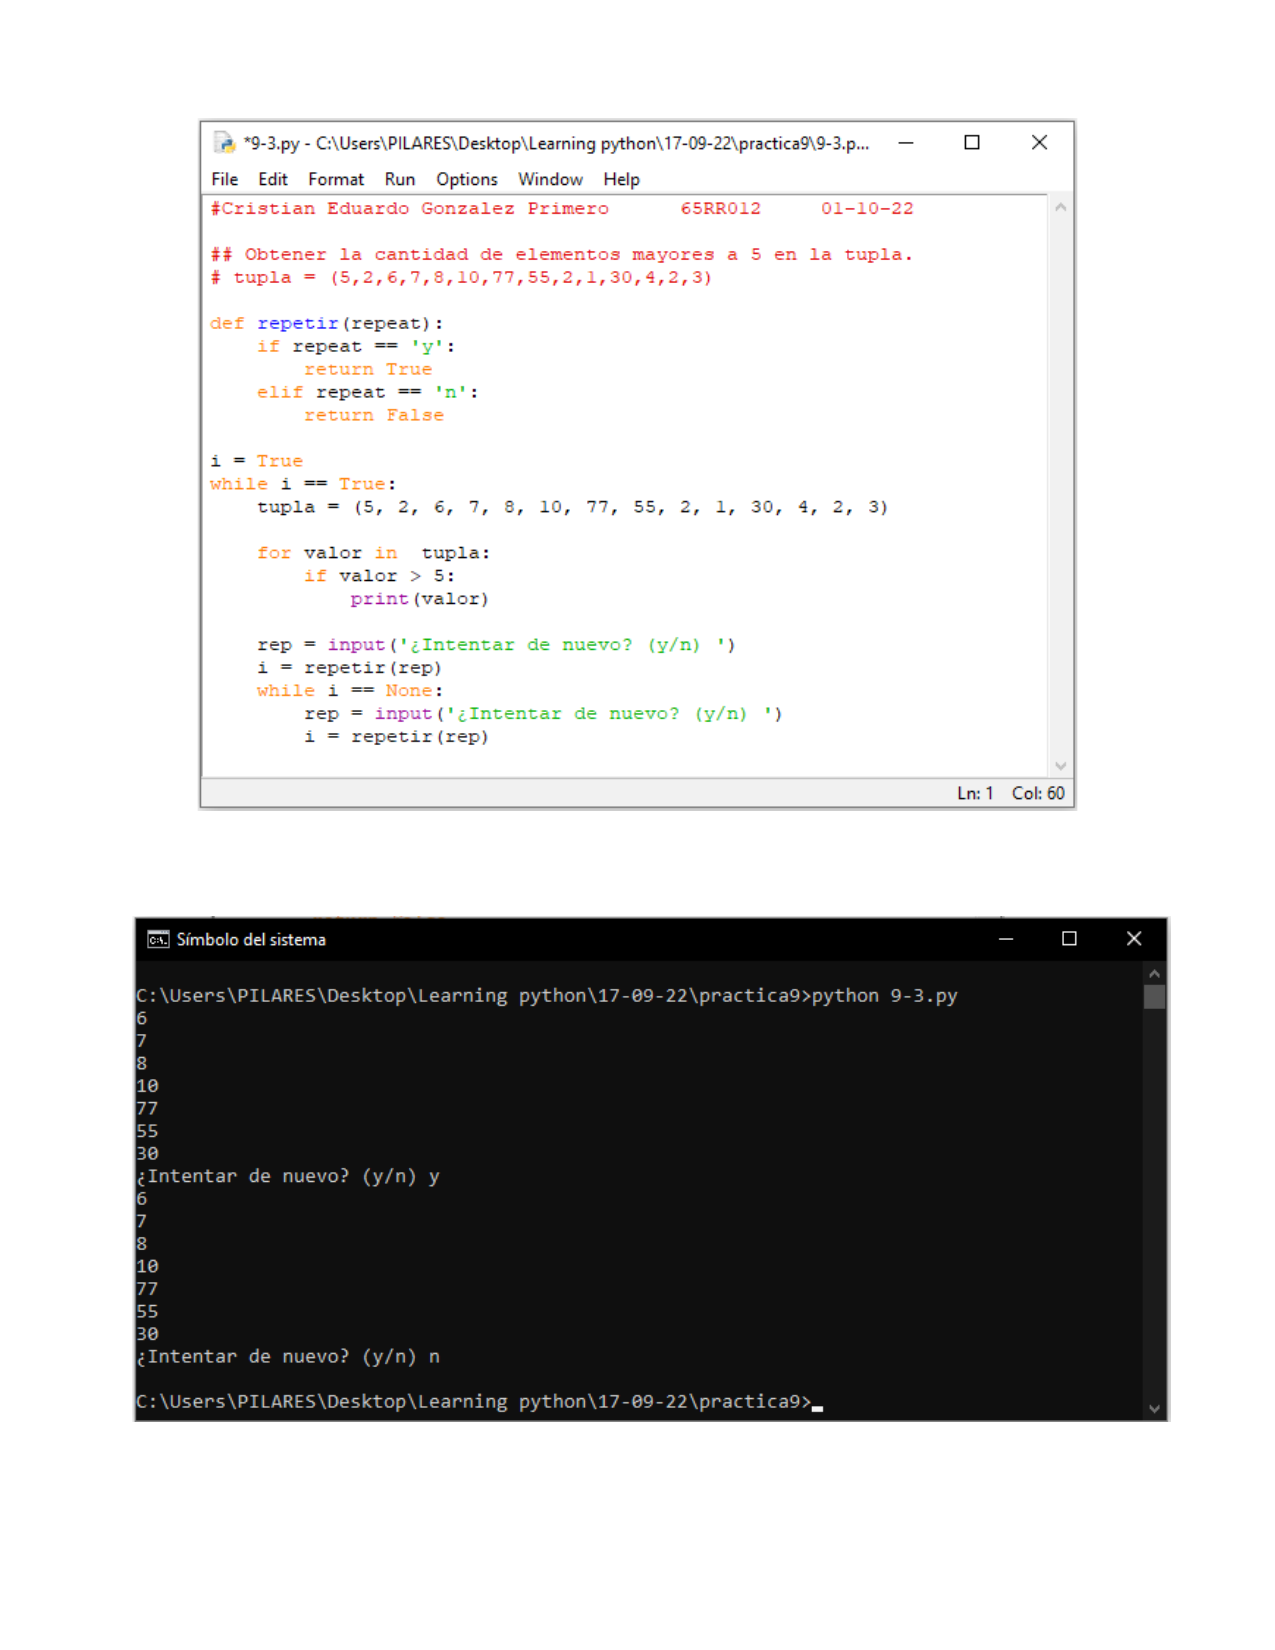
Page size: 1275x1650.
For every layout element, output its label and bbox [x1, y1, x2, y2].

picture [197, 118, 1078, 811]
picture [132, 916, 1171, 1422]
